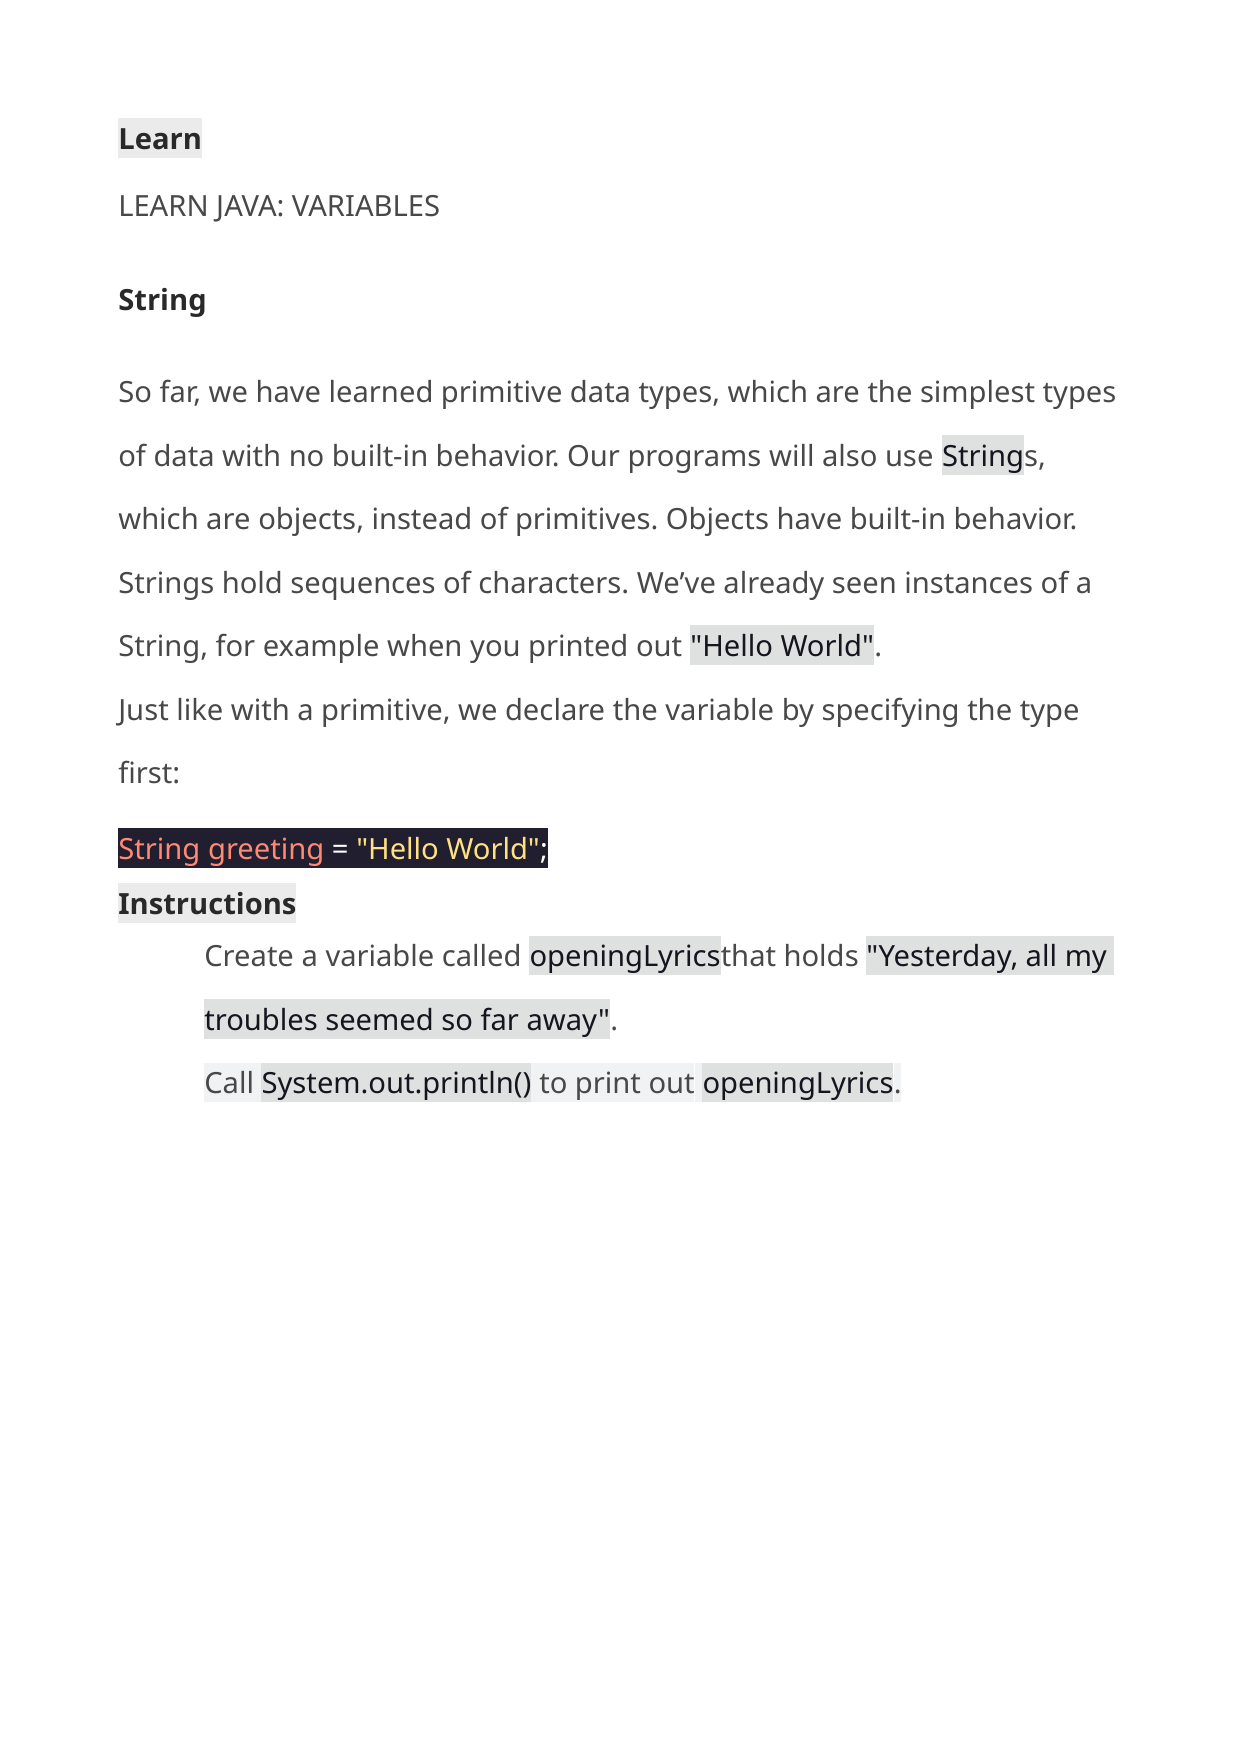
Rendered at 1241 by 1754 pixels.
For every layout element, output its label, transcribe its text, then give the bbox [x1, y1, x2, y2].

subtitle String [118, 280, 1122, 319]
text Learn [118, 118, 1122, 158]
text LEARN JAVA: VARIABLES [118, 186, 1122, 225]
text String greeting = "Hello World"; [118, 828, 1122, 868]
text Create a variable called openingLyricsthat holds "Yesterday, all my troubles seemed so far away". [204, 936, 1122, 1039]
text Just like with a primitive, we declare the variable by specifying the type first: [118, 689, 1122, 792]
text Strings hold sequences of characters. We’ve already seen instances of a String, for example when you printed out "Hello World". [118, 562, 1122, 665]
text Instructions [118, 881, 1122, 923]
text So far, we have learned primitive data types, which are the simplest types of data with no built-in behavior. Our programs will also use Strings, which are objects, instead of primitives. Objects have built-in behavior. [118, 372, 1122, 538]
text Call System.out.println() to print out openingLyrics. [204, 1062, 1122, 1102]
